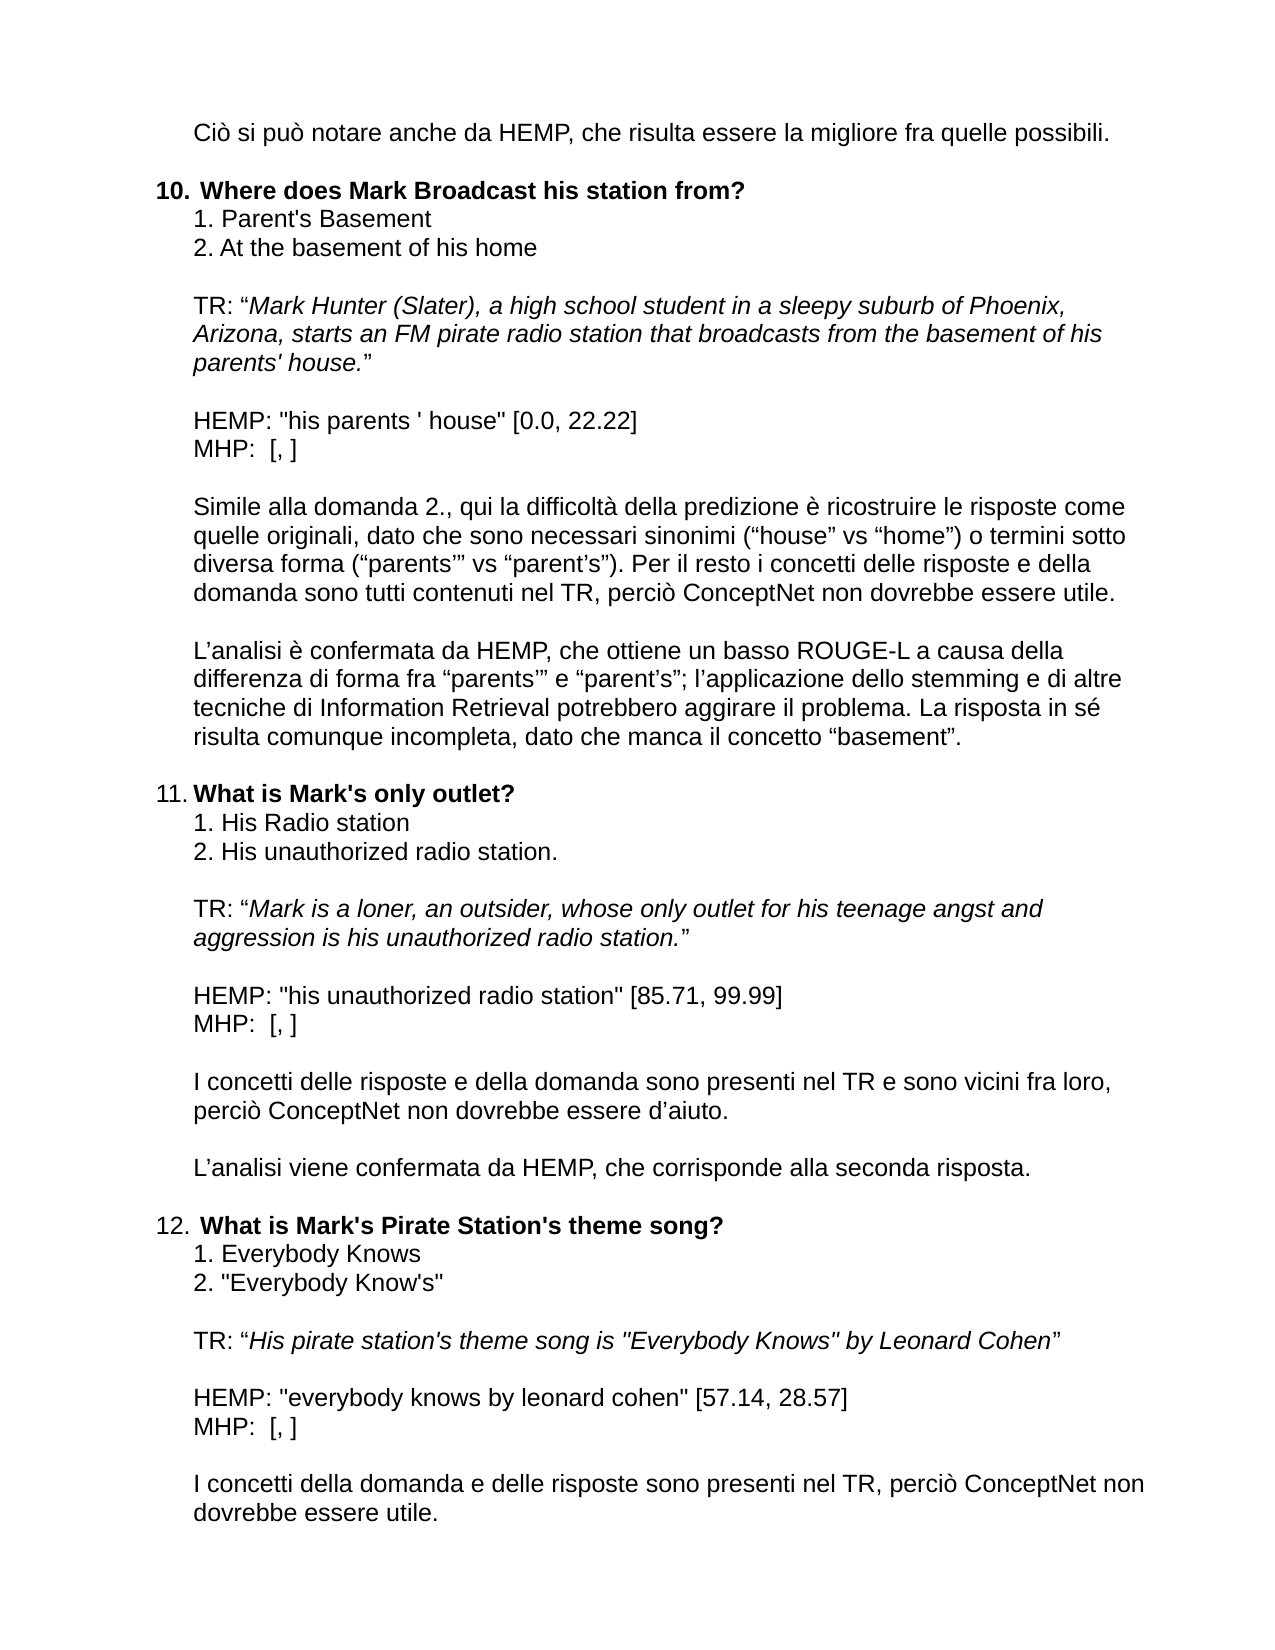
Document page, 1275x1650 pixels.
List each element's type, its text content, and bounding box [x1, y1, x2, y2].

list Where does Mark Broadcast his station from? 1. Parent's Basement 2. At the basement of his home TR: “Mark Hunter (Slater), a high school student in a sleepy suburb of Phoenix, Arizona, starts an FM pirate radio station that broadcasts from the basement of his parents' house.” HEMP: "his parents ' house" [0.0, 22.22] MHP: [, ] Simile alla domanda 2., qui la difficoltà della predizione è ricostruire le risposte come quelle originali, dato che sono necessari sinonimi (“house” vs “home”) o termini sotto diversa forma (“parents’” vs “parent’s”). Per il resto i concetti delle risposte e della domanda sono tutti contenuti nel TR, perciò ConceptNet non dovrebbe essere utile. L’analisi è confermata da HEMP, che ottiene un basso ROUGE-L a causa della differenza di forma fra “parents’” e “parent’s”; l’applicazione dello stemming e di altre tecniche di Information Retrieval potrebbero aggirare il problema. La risposta in sé risulta comunque incompleta, dato che manca il concetto “basement”. [156, 176, 1157, 779]
list I concetti delle risposte e della domanda sono presenti nel TR e sono vicini fra loro, perciò ConceptNet non dovrebbe essere d’aiuto. L’analisi viene confermata da HEMP, che corrisponde alla seconda risposta. [156, 1067, 1157, 1211]
list Ciò si può notare anche da HEMP, che risulta essere la migliore fra quelle possibili. [156, 118, 1157, 176]
list What is Mark's only outlet? 1. His Radio station 2. His unauthorized radio station. TR: “Mark is a loner, an outsider, whose only outlet for his teenage angst and aggression is his unauthorized radio station.” HEMP: "his unauthorized radio station" [85.71, 99.99] MHP: [, ] [156, 779, 1157, 1067]
list What is Mark's Pirate Station's theme song? 1. Everybody Knows 2. "Everybody Know's" TR: “His pirate station's theme song is "Everybody Knows" by Leonard Cohen” HEMP: "everybody knows by leonard cohen" [57.14, 28.57] MHP: [, ] [156, 1211, 1157, 1469]
list I concetti della domanda e delle risposte sono presenti nel TR, perciò ConceptNet non dovrebbe essere utile. [156, 1469, 1157, 1527]
